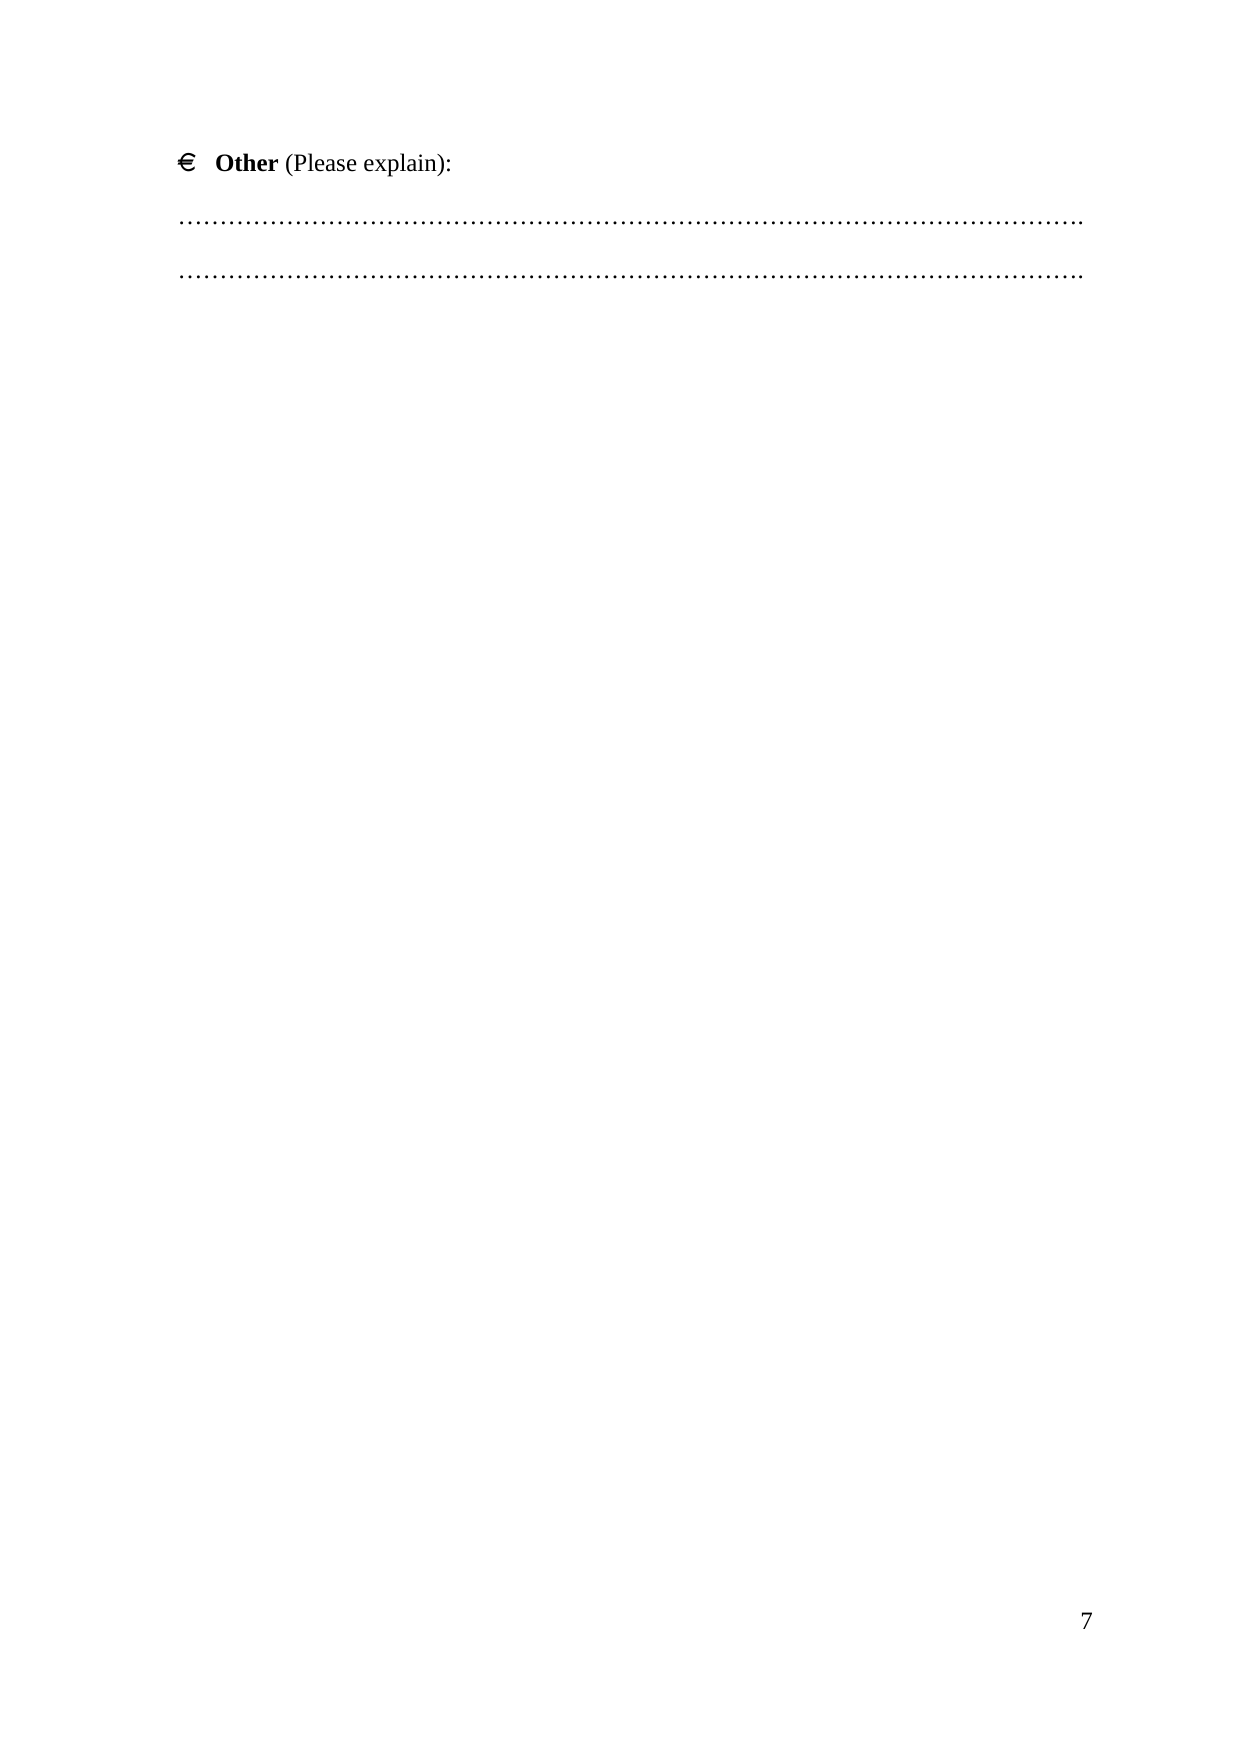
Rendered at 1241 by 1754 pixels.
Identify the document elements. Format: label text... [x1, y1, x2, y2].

list Other (Please explain): [177, 148, 1093, 176]
text ………………………………………………………………………………………………. [148, 255, 1093, 284]
text ………………………………………………………………………………………………. [177, 201, 1093, 230]
